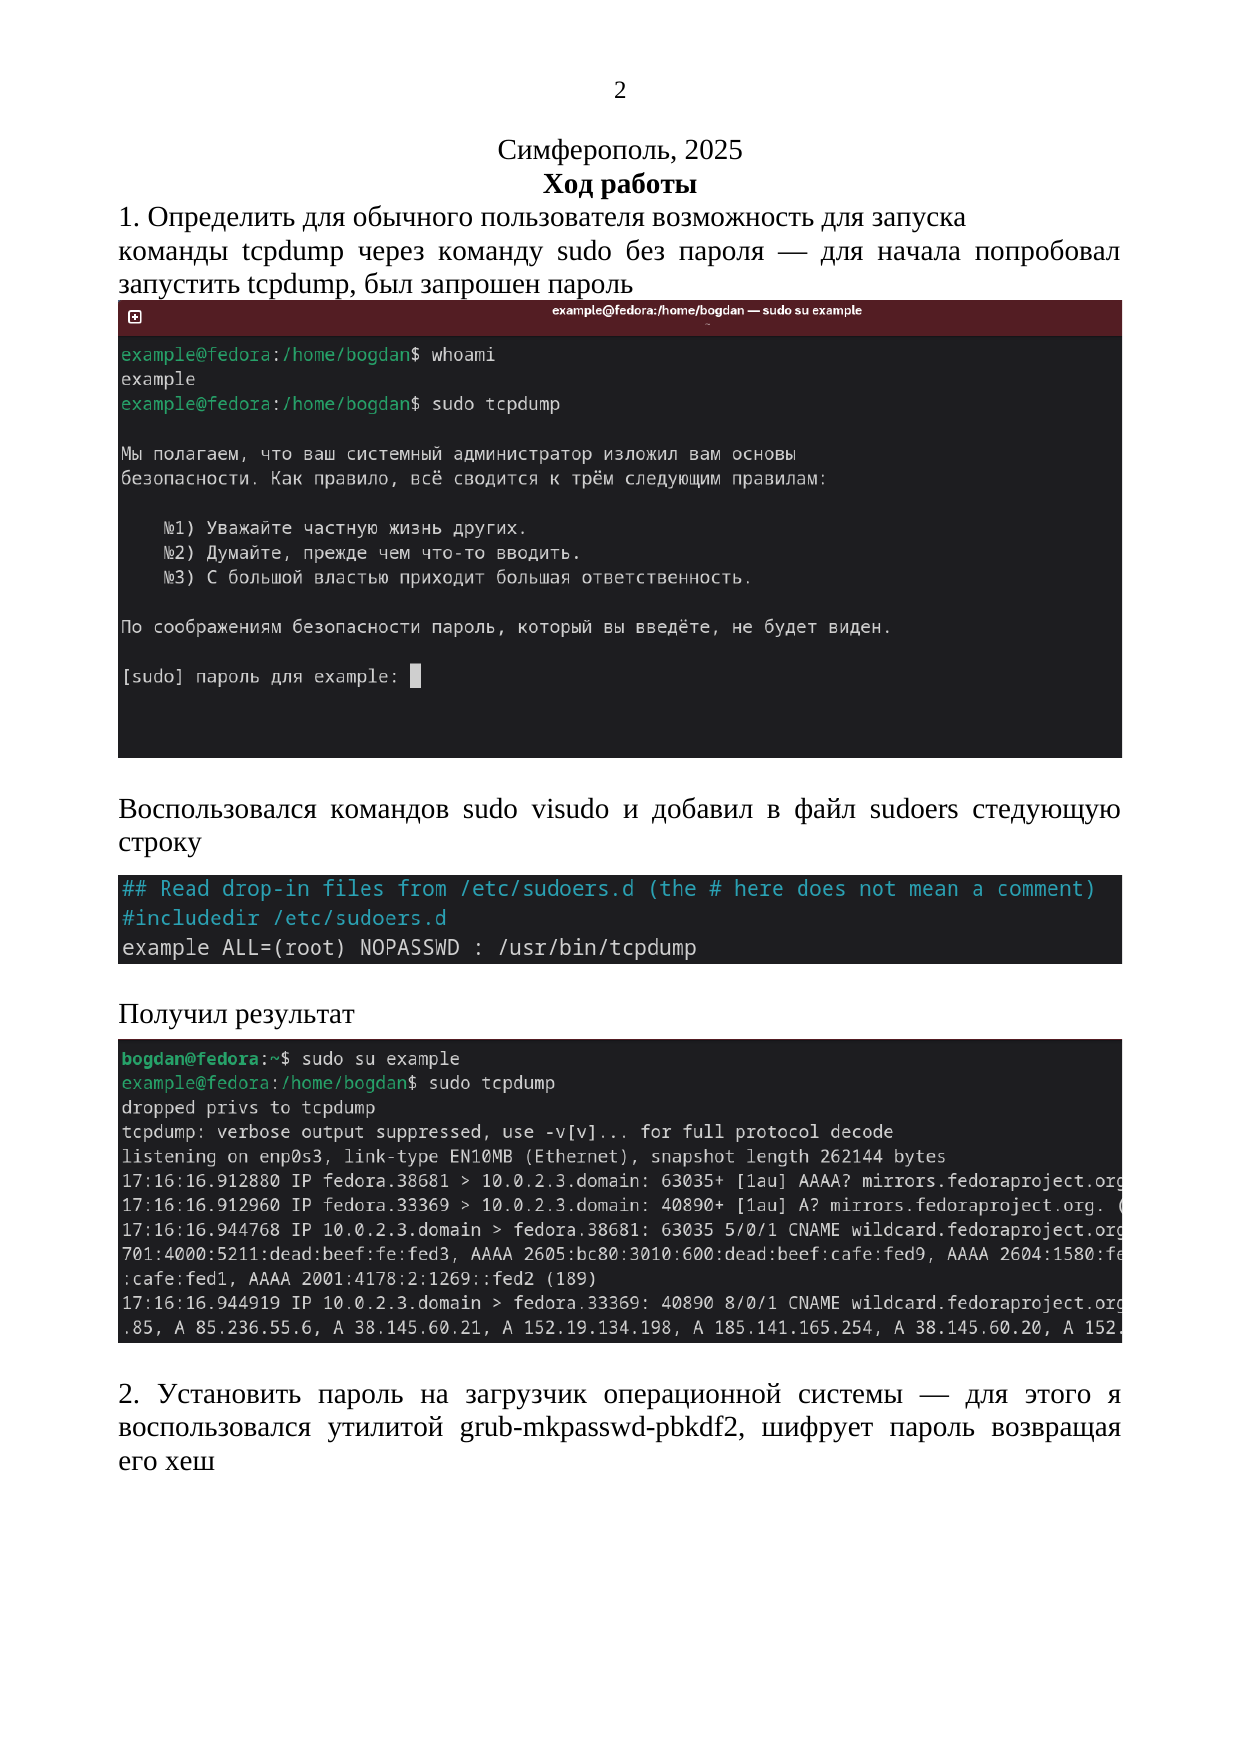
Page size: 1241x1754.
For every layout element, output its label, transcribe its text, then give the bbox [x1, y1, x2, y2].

picture [118, 300, 1123, 758]
text Ход работы [118, 166, 1122, 199]
picture [118, 875, 1123, 964]
text 2. Установить пароль на загрузчик операционной системы — для этого я воспользовался утилитой grub-mkpasswd-pbkdf2, шифрует пароль возвращая его хеш [118, 1376, 1122, 1477]
text Получил результат [118, 997, 1122, 1030]
picture [118, 1039, 1123, 1343]
text 1. Определить для обычного пользователя возможность для запуска [118, 199, 1122, 233]
text команды tcpdump через команду sudo без пароля — для начала попробовал запустить tcpdump, был запрошен пароль [118, 233, 1122, 300]
text Воспользовался командов sudo visudo и добавил в файл sudoers стедующую строку [118, 791, 1122, 858]
text Симферополь, 2025 [118, 132, 1122, 166]
